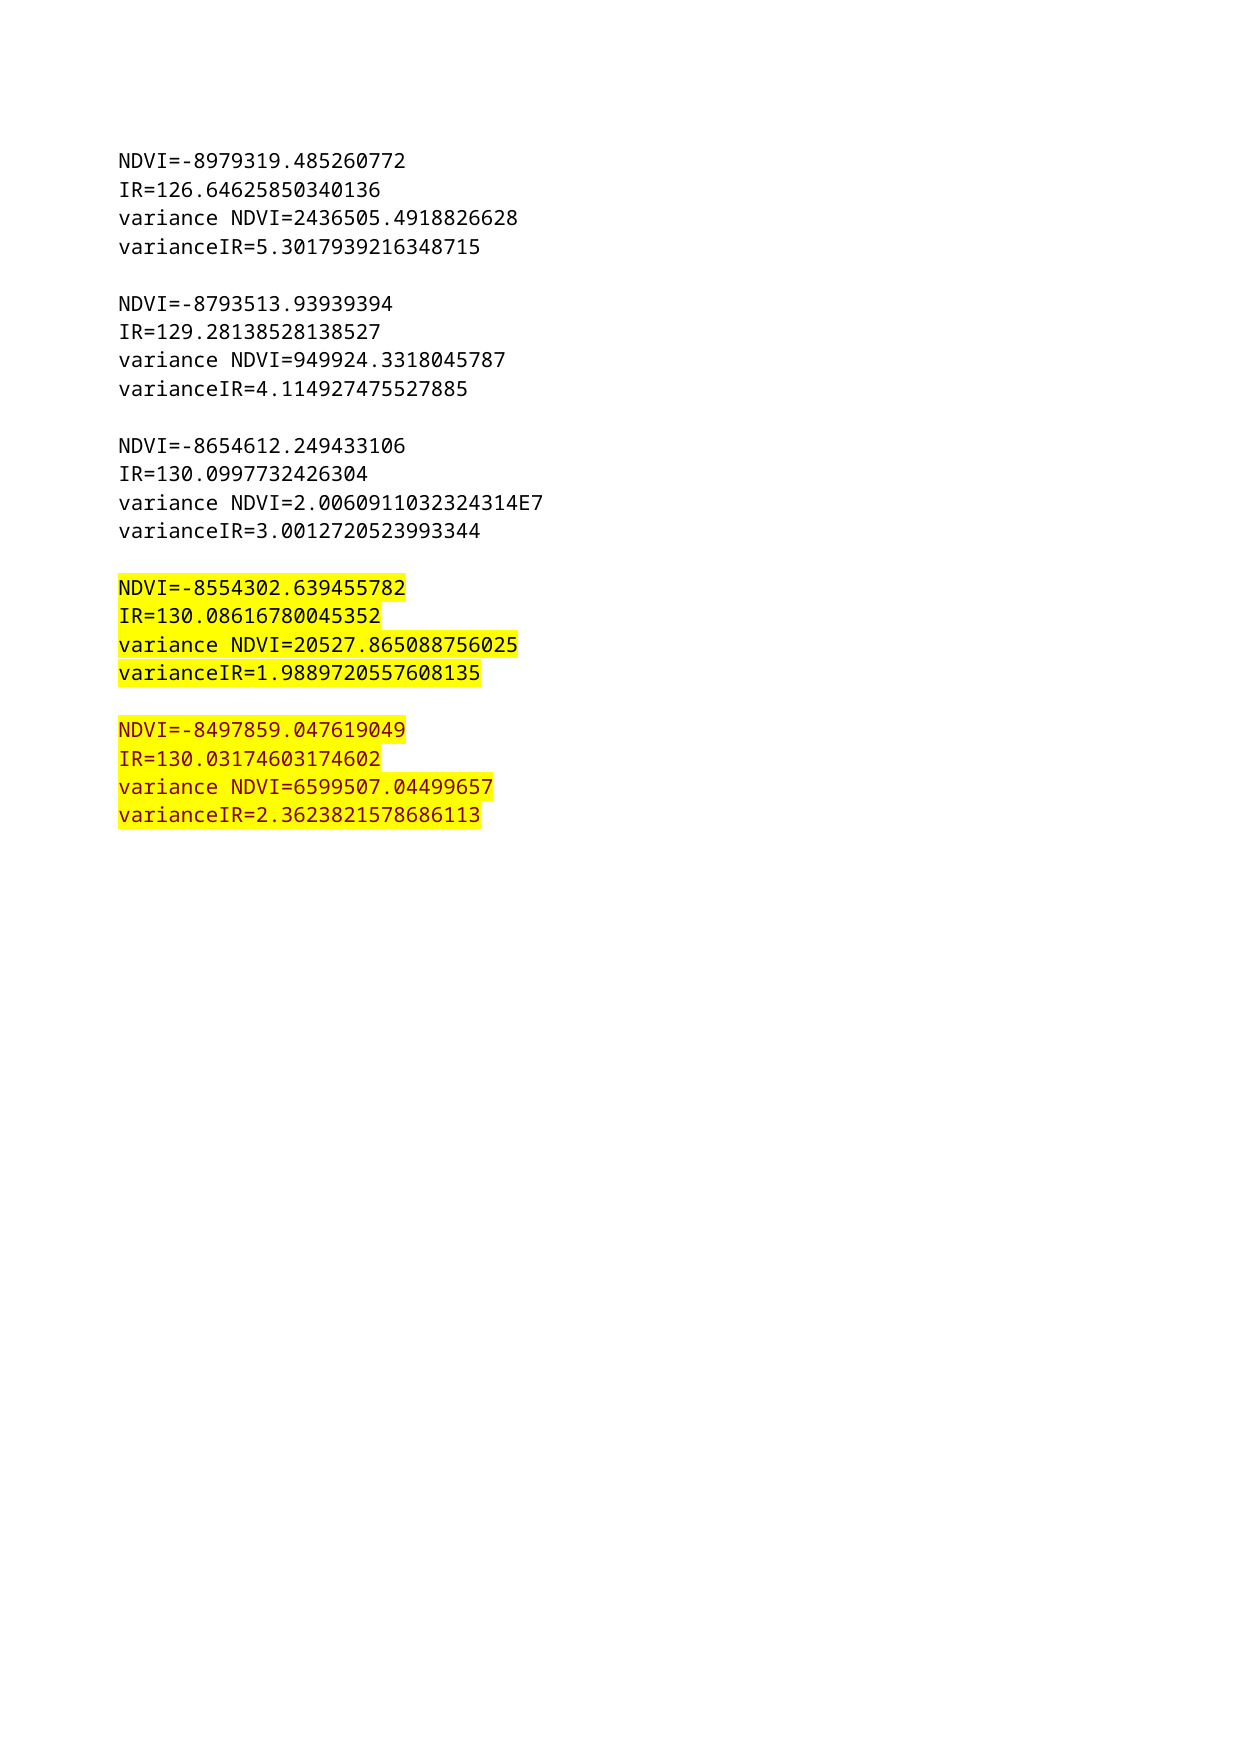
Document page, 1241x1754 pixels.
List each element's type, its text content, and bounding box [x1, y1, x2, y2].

text IR=130.03174603174602 [118, 744, 1122, 772]
text IR=126.64625850340136 [118, 175, 1122, 203]
text IR=129.28138528138527 [118, 317, 1122, 346]
text NDVI=-8979319.485260772 [118, 147, 1122, 175]
text variance NDVI=20527.865088756025 [118, 630, 1122, 658]
text NDVI=-8793513.93939394 [118, 289, 1122, 317]
text NDVI=-8497859.047619049 [118, 715, 1122, 744]
text varianceIR=2.3623821578686113 [118, 801, 1122, 829]
text NDVI=-8654612.249433106 [118, 431, 1122, 459]
text variance NDVI=6599507.04499657 [118, 772, 1122, 801]
text NDVI=-8554302.639455782 [118, 573, 1122, 602]
text variance NDVI=949924.3318045787 [118, 346, 1122, 374]
text varianceIR=4.114927475527885 [118, 374, 1122, 402]
text variance NDVI=2436505.4918826628 [118, 203, 1122, 232]
text IR=130.08616780045352 [118, 602, 1122, 630]
text IR=130.0997732426304 [118, 459, 1122, 488]
text varianceIR=1.9889720557608135 [118, 658, 1122, 687]
text varianceIR=5.3017939216348715 [118, 232, 1122, 260]
text variance NDVI=2.0060911032324314E7 [118, 488, 1122, 516]
text varianceIR=3.0012720523993344 [118, 516, 1122, 545]
